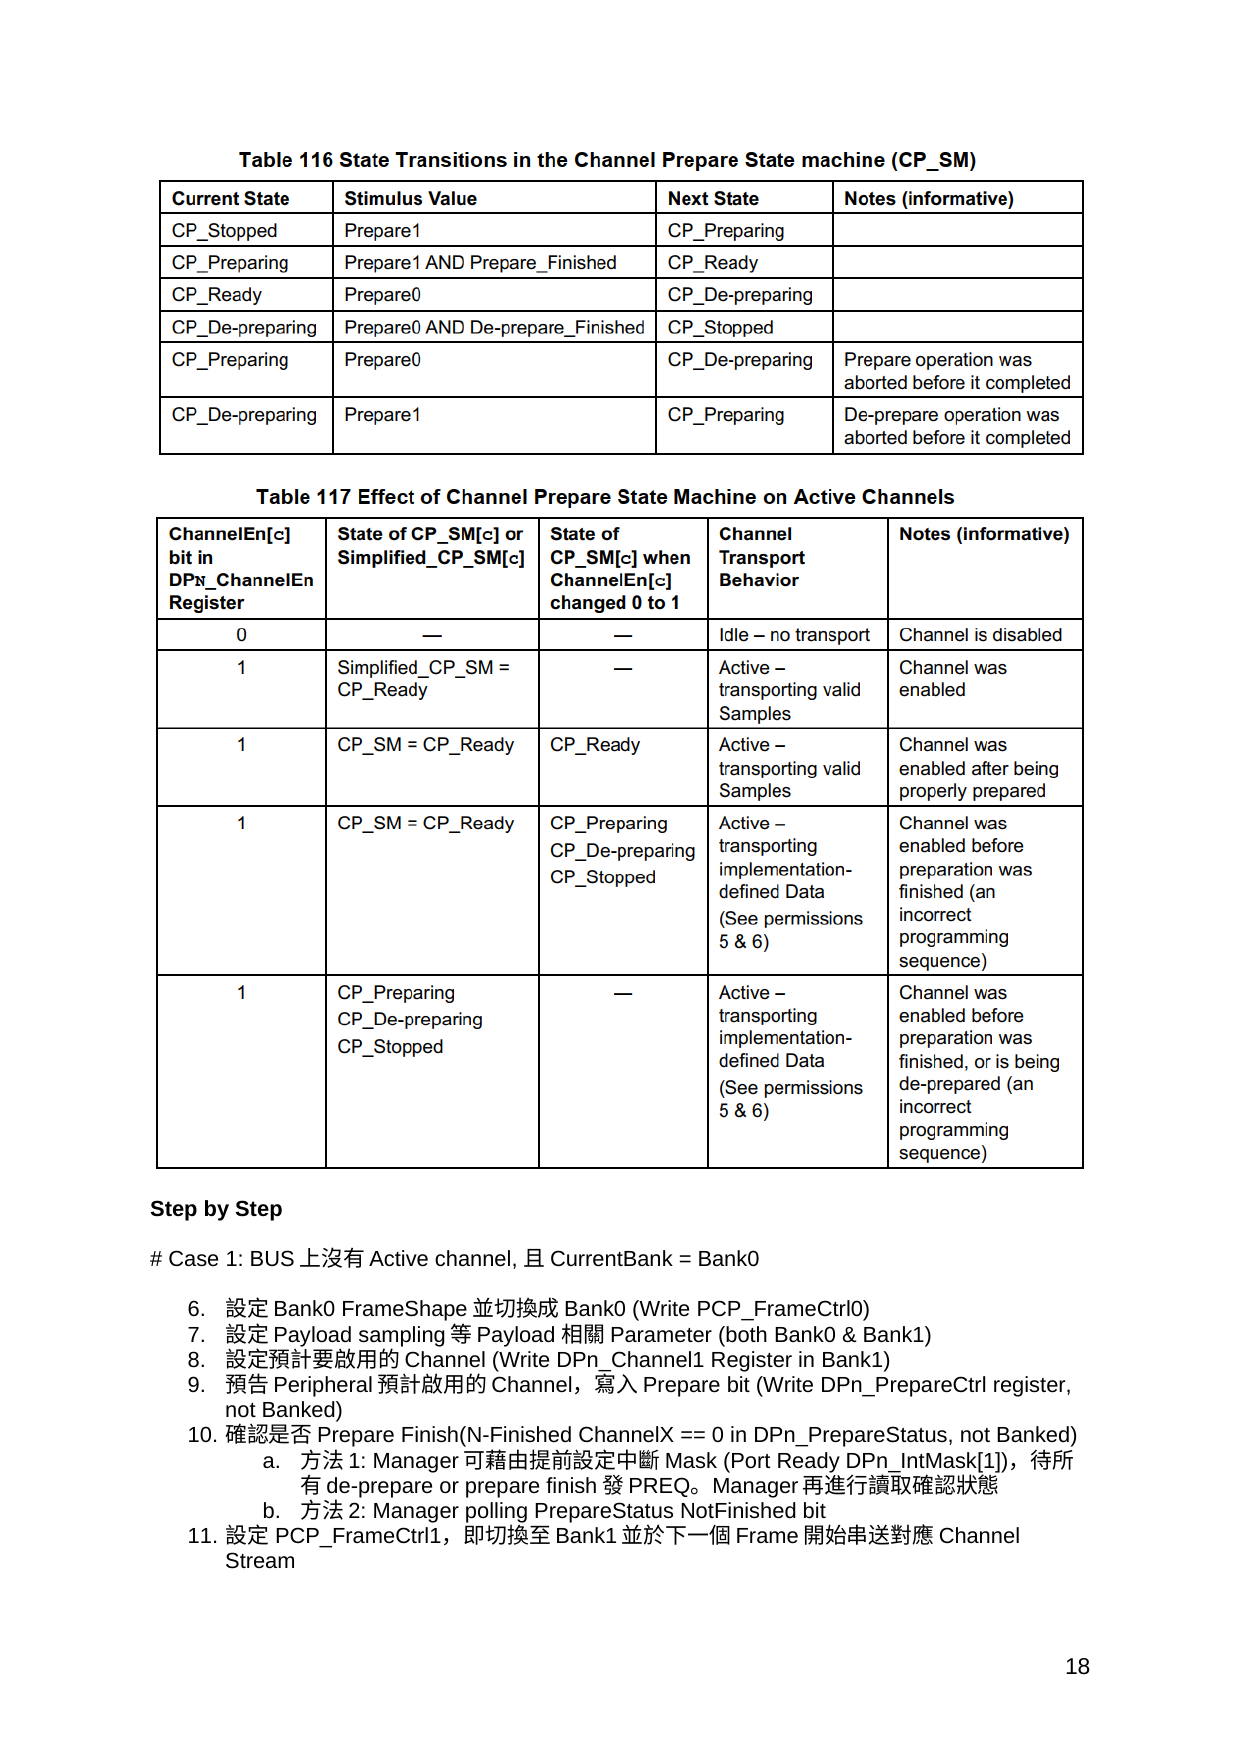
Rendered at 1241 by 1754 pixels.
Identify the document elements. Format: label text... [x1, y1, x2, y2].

list 設定Payload sampling等Payload 相關Parameter (both Bank0 & Bank1) [187, 1321, 1090, 1347]
list 確認是否Prepare Finish(N-Finished ChannelX == 0 in DPn_PrepareStatus, not Banked) [187, 1422, 1090, 1447]
list 方法2: Manager polling PrepareStatus NotFinished bit [262, 1498, 1090, 1523]
picture [150, 150, 1091, 457]
list 設定預計要啟用的Channel (Write DPn_Channel1 Register in Bank1) [187, 1347, 1090, 1372]
list 設定Bank0 FrameShape並切換成Bank0 (Write PCP_FrameCtrl0) [187, 1296, 1090, 1321]
list 設定 PCP_FrameCtrl1，即切換至Bank1並於下一個Frame開始串送對應Channel Stream [187, 1523, 1090, 1573]
text # Case 1: BUS上沒有Active channel, 且CurrentBank = Bank0 [150, 1246, 1090, 1271]
picture [150, 481, 1091, 1171]
text Step by Step [150, 1196, 1090, 1221]
list 方法1: Manager可藉由提前設定中斷Mask (Port Ready DPn_IntMask[1])，待所有de-prepare or prepare finish發PREQ。Manager再進行讀取確認狀態 [262, 1447, 1090, 1498]
list 預告Peripheral預計啟用的Channel，寫入Prepare bit (Write DPn_PrepareCtrl register, not Banked) [187, 1372, 1090, 1422]
